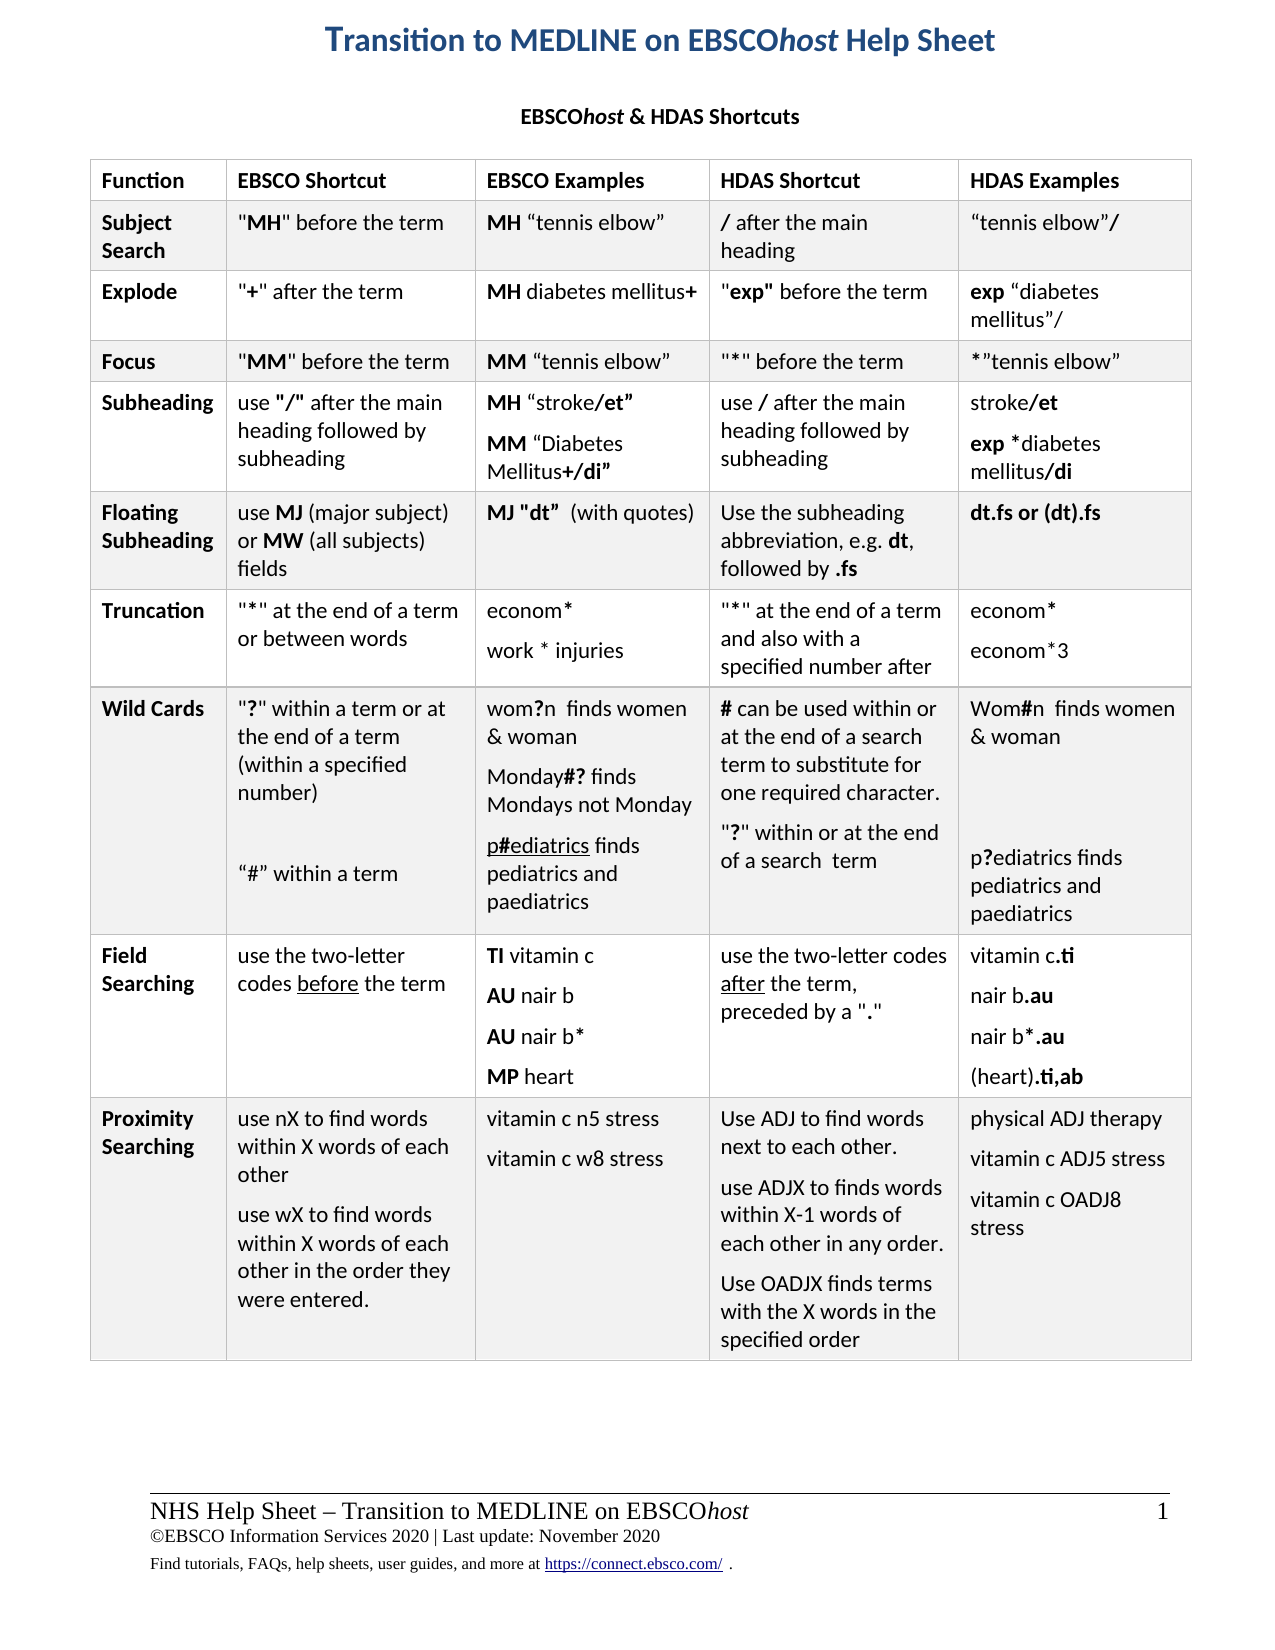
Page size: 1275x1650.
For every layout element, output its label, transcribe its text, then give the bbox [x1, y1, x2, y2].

table_cell vitamin c.ti nair b.au nair b*.au (heart).ti,ab [959, 935, 1191, 1097]
table_header Function [91, 160, 226, 200]
table_cell Truncation [91, 590, 226, 686]
table_cell TI vitamin c AU nair b AU nair b* MP heart [476, 935, 709, 1097]
table_cell wom?n finds women & woman Monday#? finds Mondays not Monday p#ediatrics finds pediatrics and paediatrics [476, 688, 709, 934]
table_cell MJ "dt” (with quotes) [476, 492, 709, 589]
table_cell *”tennis elbow” [959, 341, 1191, 381]
table_header EBSCO Shortcut [227, 160, 475, 200]
table_cell Use the subheading abbreviation, e.g. dt, followed by .fs [710, 492, 958, 589]
table_cell dt.fs or (dt).fs [959, 492, 1191, 589]
table_cell Subheading [91, 382, 226, 491]
table_cell Subject Search [91, 201, 226, 270]
table_cell "exp" before the term [710, 271, 958, 339]
subtitle Transition to MEDLINE on EBSCOhost Help Sheet [150, 15, 1170, 61]
table_cell use the two-letter codes after the term, preceded by a "." [710, 935, 958, 1097]
table_header HDAS Examples [959, 160, 1191, 200]
table_cell use MJ (major subject) or MW (all subjects) fields [227, 492, 475, 589]
text EBSCOhost & HDAS Shortcuts [150, 102, 1170, 130]
table_cell "*" at the end of a term or between words [227, 590, 475, 686]
table_header EBSCO Examples [476, 160, 709, 200]
table_cell exp “diabetes mellitus”/ [959, 271, 1191, 339]
table_cell physical ADJ therapy vitamin c ADJ5 stress vitamin c OADJ8 stress [959, 1098, 1191, 1359]
table_cell use / after the main heading followed by subheading [710, 382, 958, 491]
table_cell MH “tennis elbow” [476, 201, 709, 270]
table_cell use nX to find words within X words of each other use wX to find words within X words of each other in the order they were entered. [227, 1098, 475, 1359]
table_cell Floating Subheading [91, 492, 226, 589]
table_cell Use ADJ to find words next to each other. use ADJX to finds words within X-1 words of each other in any order. Use OADJX finds terms with the X words in the specified order [710, 1098, 958, 1359]
table_cell econom* work * injuries [476, 590, 709, 686]
table_cell Field Searching [91, 935, 226, 1097]
table_cell Proximity Searching [91, 1098, 226, 1359]
table_cell stroke/et exp *diabetes mellitus/di [959, 382, 1191, 491]
table_cell "MM" before the term [227, 341, 475, 381]
table_cell use "/" after the main heading followed by subheading [227, 382, 475, 491]
table_cell "*" at the end of a term and also with a specified number after [710, 590, 958, 686]
table_cell econom* econom*3 [959, 590, 1191, 686]
table_cell "+" after the term [227, 271, 475, 339]
table_cell “tennis elbow”/ [959, 201, 1191, 270]
table_cell / after the main heading [710, 201, 958, 270]
table_cell MH diabetes mellitus+ [476, 271, 709, 339]
table_cell Wom#n finds women & woman p?ediatrics finds pediatrics and paediatrics [959, 688, 1191, 934]
table_cell "MH" before the term [227, 201, 475, 270]
table_cell # can be used within or at the end of a search term to substitute for one required character. "?" within or at the end of a search term [710, 688, 958, 934]
table_cell "?" within a term or at the end of a term (within a specified number) “#” within a term [227, 688, 475, 934]
table_cell Wild Cards [91, 688, 226, 934]
table_cell vitamin c n5 stress vitamin c w8 stress [476, 1098, 709, 1359]
table_cell Explode [91, 271, 226, 339]
table_header HDAS Shortcut [710, 160, 958, 200]
table_cell MH “stroke/et” MM “Diabetes Mellitus+/di” [476, 382, 709, 491]
table_cell "*" before the term [710, 341, 958, 381]
table_cell MM “tennis elbow” [476, 341, 709, 381]
table_cell Focus [91, 341, 226, 381]
table_cell use the two-letter codes before the term [227, 935, 475, 1097]
